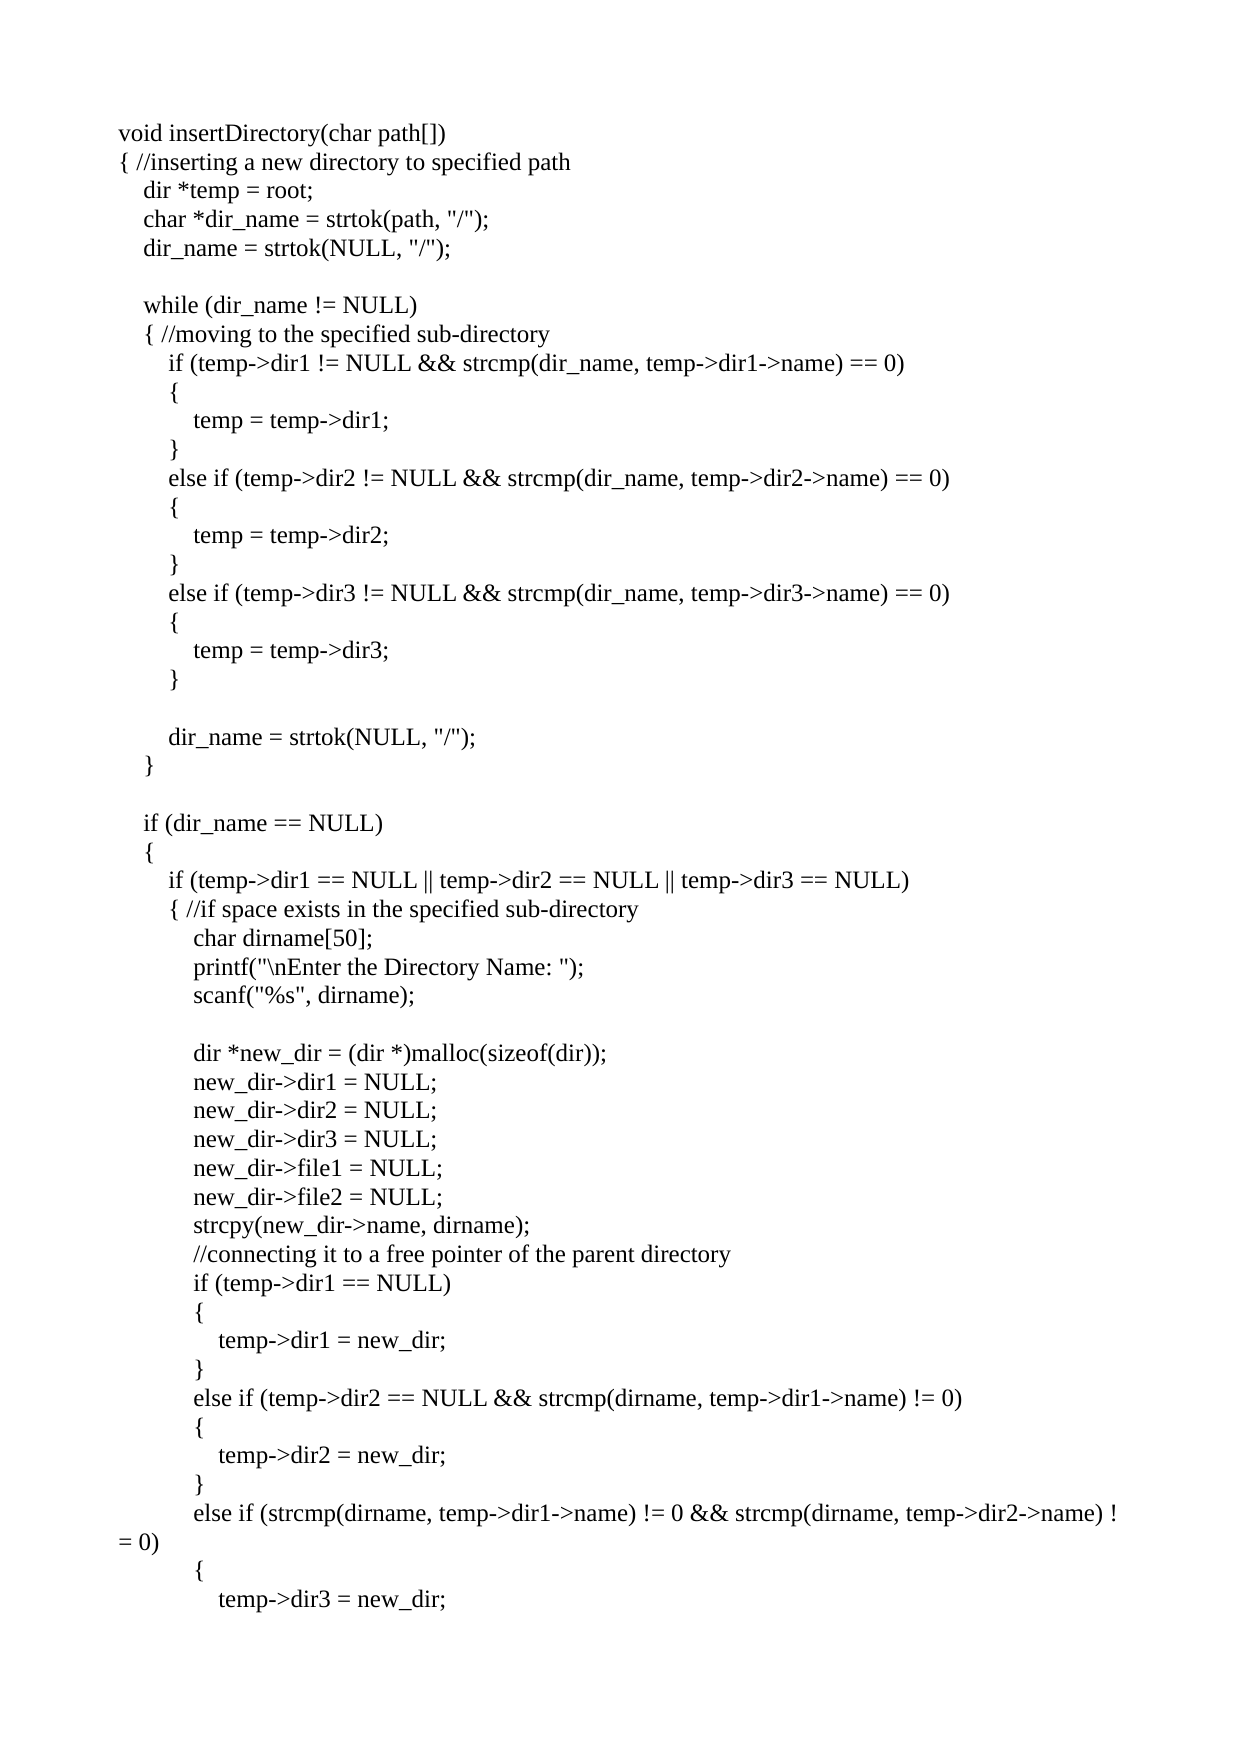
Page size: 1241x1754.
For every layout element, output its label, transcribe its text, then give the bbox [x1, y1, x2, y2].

text else if (strcmp(dirname, temp->dir1->name) != 0 && strcmp(dirname, temp->dir2->name) != 0) [118, 1498, 1122, 1556]
text temp->dir1 = new_dir; [118, 1326, 1122, 1354]
text new_dir->dir3 = NULL; [118, 1124, 1122, 1153]
text char *dir_name = strtok(path, "/"); [118, 204, 1122, 233]
text new_dir->dir2 = NULL; [118, 1096, 1122, 1124]
text { [118, 377, 1122, 406]
text temp = temp->dir2; [118, 521, 1122, 549]
text dir *new_dir = (dir *)malloc(sizeof(dir)); [118, 1038, 1122, 1067]
text } [118, 751, 1122, 779]
text if (temp->dir1 == NULL || temp->dir2 == NULL || temp->dir3 == NULL) [118, 866, 1122, 894]
text { [118, 607, 1122, 636]
text new_dir->file2 = NULL; [118, 1182, 1122, 1211]
text { //moving to the specified sub-directory [118, 319, 1122, 348]
text scanf("%s", dirname); [118, 981, 1122, 1009]
text if (dir_name == NULL) [118, 808, 1122, 837]
text dir *temp = root; [118, 176, 1122, 204]
text printf("\nEnter the Directory Name: "); [118, 952, 1122, 981]
text dir_name = strtok(NULL, "/"); [118, 722, 1122, 751]
text { [118, 1556, 1122, 1584]
text char dirname[50]; [118, 923, 1122, 952]
text if (temp->dir1 != NULL && strcmp(dir_name, temp->dir1->name) == 0) [118, 348, 1122, 377]
text } [118, 1469, 1122, 1498]
text new_dir->dir1 = NULL; [118, 1067, 1122, 1096]
text } [118, 1354, 1122, 1383]
text { [118, 1297, 1122, 1326]
text temp = temp->dir3; [118, 636, 1122, 664]
text { [118, 1412, 1122, 1441]
text } [118, 549, 1122, 578]
text else if (temp->dir2 != NULL && strcmp(dir_name, temp->dir2->name) == 0) [118, 463, 1122, 492]
text } [118, 434, 1122, 463]
text else if (temp->dir3 != NULL && strcmp(dir_name, temp->dir3->name) == 0) [118, 578, 1122, 607]
text { //if space exists in the specified sub-directory [118, 894, 1122, 923]
text { //inserting a new directory to specified path [118, 147, 1122, 176]
text dir_name = strtok(NULL, "/"); [118, 233, 1122, 262]
text while (dir_name != NULL) [118, 291, 1122, 319]
text temp->dir3 = new_dir; [118, 1584, 1122, 1613]
text void insertDirectory(char path[]) [118, 118, 1122, 147]
text temp->dir2 = new_dir; [118, 1441, 1122, 1469]
text } [118, 664, 1122, 693]
text //connecting it to a free pointer of the parent directory [118, 1239, 1122, 1268]
text { [118, 492, 1122, 521]
text if (temp->dir1 == NULL) [118, 1268, 1122, 1297]
text strcpy(new_dir->name, dirname); [118, 1211, 1122, 1239]
text else if (temp->dir2 == NULL && strcmp(dirname, temp->dir1->name) != 0) [118, 1383, 1122, 1412]
text new_dir->file1 = NULL; [118, 1153, 1122, 1182]
text { [118, 837, 1122, 866]
text temp = temp->dir1; [118, 406, 1122, 434]
